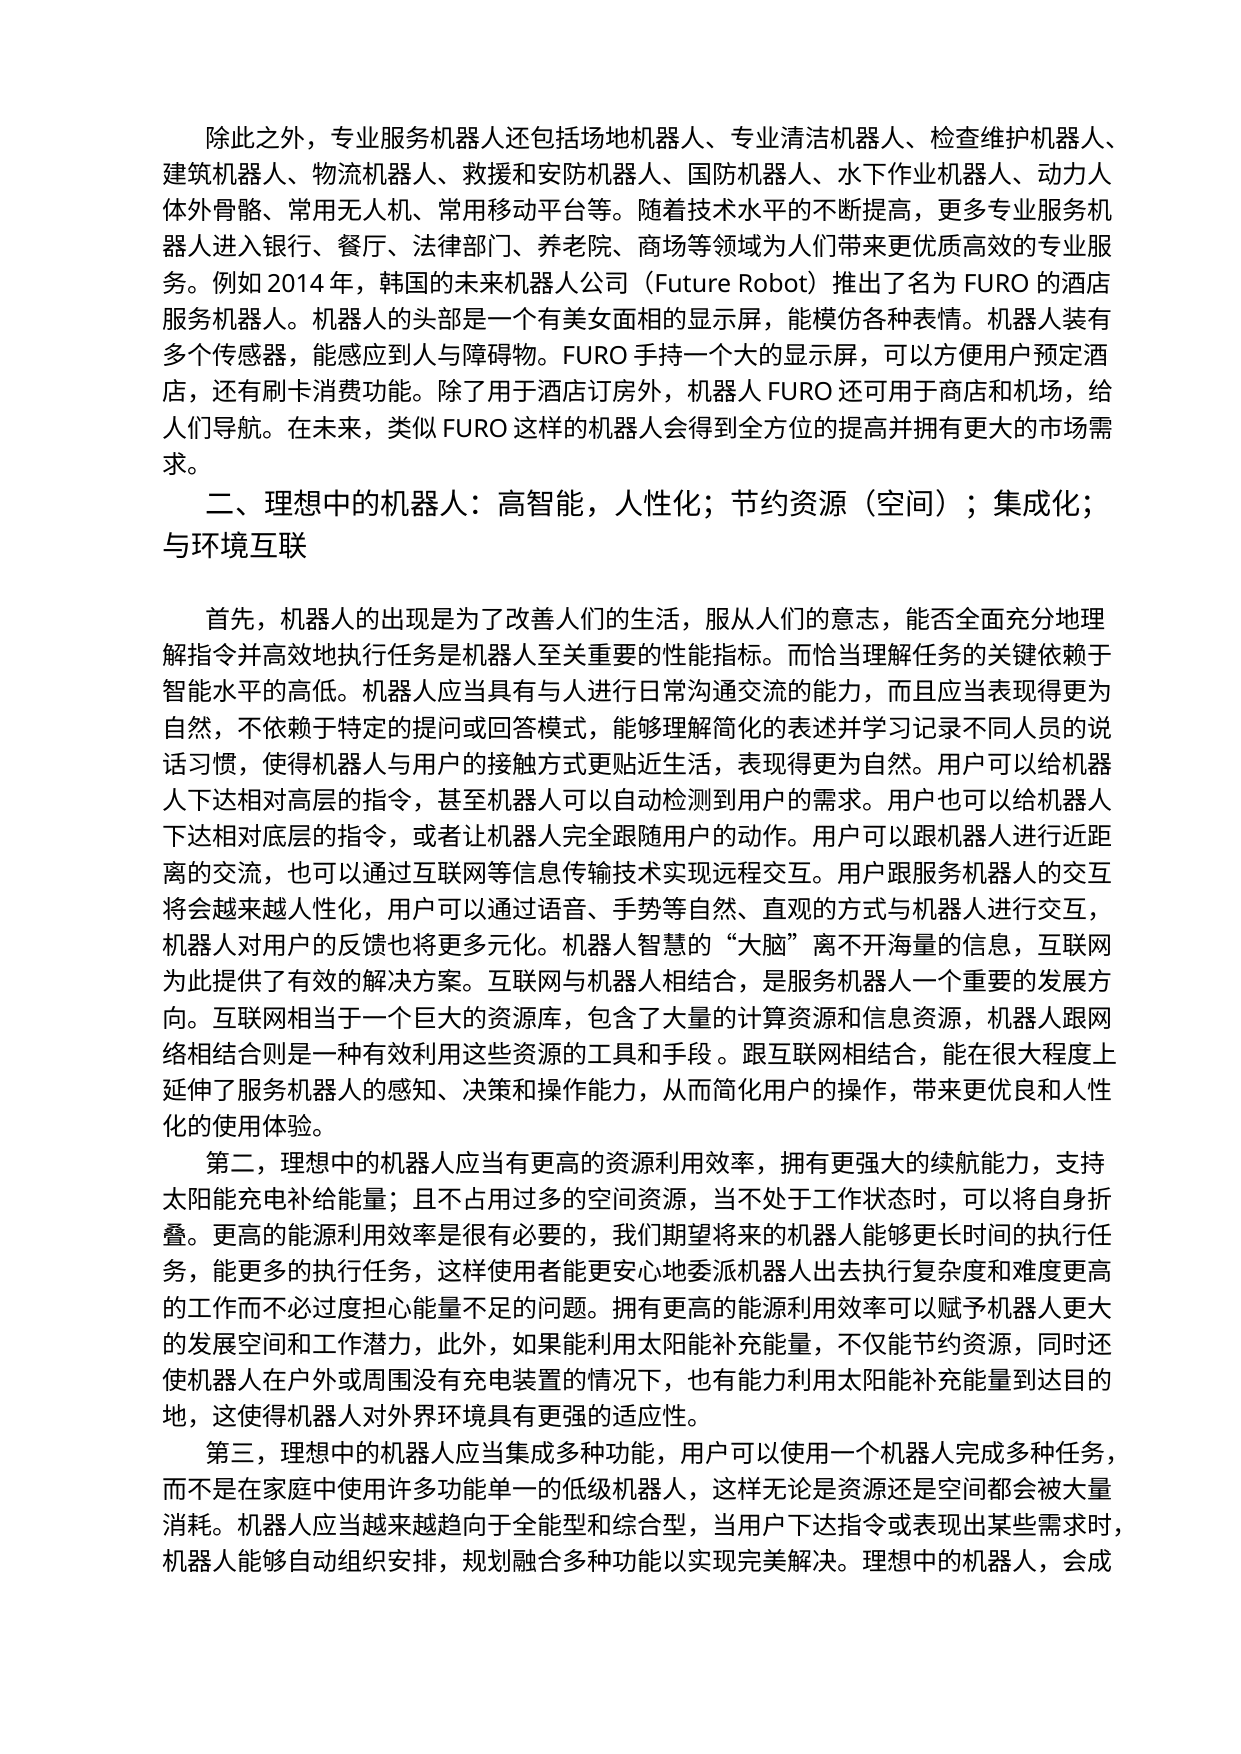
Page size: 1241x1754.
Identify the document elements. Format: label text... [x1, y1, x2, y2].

text 首先，机器人的出现是为了改善人们的生活，服从人们的意志，能否全面充分地理解指令并高效地执行任务是机器人至关重要的性能指标。而恰当理解任务的关键依赖于智能水平的高低。机器人应当具有与人进行日常沟通交流的能力，而且应当表现得更为自然，不依赖于特定的提问或回答模式，能够理解简化的表述并学习记录不同人员的说话习惯，使得机器人与用户的接触方式更贴近生活，表现得更为自然。用户可以给机器人下达相对高层的指令，甚至机器人可以自动检测到用户的需求。用户也可以给机器人下达相对底层的指令，或者让机器人完全跟随用户的动作。用户可以跟机器人进行近距离的交流，也可以通过互联网等信息传输技术实现远程交互。用户跟服务机器人的交互将会越来越人性化，用户可以通过语音、手势等自然、直观的方式与机器人进行交互，机器人对用户的反馈也将更多元化。机器人智慧的“大脑”离不开海量的信息，互联网为此提供了有效的解决方案。互联网与机器人相结合，是服务机器人一个重要的发展方向。互联网相当于一个巨大的资源库，包含了大量的计算资源和信息资源，机器人跟网络相结合则是一种有效利用这些资源的工具和手段 。跟互联网相结合，能在很大程度上延伸了服务机器人的感知、决策和操作能力，从而简化用户的操作，带来更优良和人性化的使用体验。 [162, 599, 1122, 1143]
text 第三，理想中的机器人应当集成多种功能，用户可以使用一个机器人完成多种任务，而不是在家庭中使用许多功能单一的低级机器人，这样无论是资源还是空间都会被大量消耗。机器人应当越来越趋向于全能型和综合型，当用户下达指令或表现出某些需求时，机器人能够自动组织安排，规划融合多种功能以实现完美解决。理想中的机器人，会成为人们的好帮手和好管家，只要一台机器人，就可以是用户的大部分日常需求得到满足，例如清扫、聊天、搬运等。 [162, 1433, 1122, 1578]
text 第二，理想中的机器人应当有更高的资源利用效率，拥有更强大的续航能力，支持太阳能充电补给能量；且不占用过多的空间资源，当不处于工作状态时，可以将自身折叠。更高的能源利用效率是很有必要的，我们期望将来的机器人能够更长时间的执行任务，能更多的执行任务，这样使用者能更安心地委派机器人出去执行复杂度和难度更高的工作而不必过度担心能量不足的问题。拥有更高的能源利用效率可以赋予机器人更大的发展空间和工作潜力，此外，如果能利用太阳能补充能量，不仅能节约资源，同时还使机器人在户外或周围没有充电装置的情况下，也有能力利用太阳能补充能量到达目的地，这使得机器人对外界环境具有更强的适应性。 [162, 1143, 1122, 1433]
text 二、理想中的机器人：高智能，人性化；节约资源（空间）；集成化；与环境互联 [162, 481, 1122, 565]
text 除此之外，专业服务机器人还包括场地机器人、专业清洁机器人、检查维护机器人、建筑机器人、物流机器人、救援和安防机器人、国防机器人、水下作业机器人、动力人体外骨骼、常用无人机、常用移动平台等。随着技术水平的不断提高，更多专业服务机器人进入银行、餐厅、法律部门、养老院、商场等领域为人们带来更优质高效的专业服务。例如2014年，韩国的未来机器人公司（Future Robot）推出了名为 FURO 的酒店服务机器人。机器人的头部是一个有美女面相的显示屏，能模仿各种表情。机器人装有多个传感器，能感应到人与障碍物。FURO手持一个大的显示屏，可以方便用户预定酒店，还有刷卡消费功能。除了用于酒店订房外，机器人FURO还可用于商店和机场，给人们导航。在未来，类似FURO这样的机器人会得到全方位的提高并拥有更大的市场需求。 [162, 118, 1122, 481]
